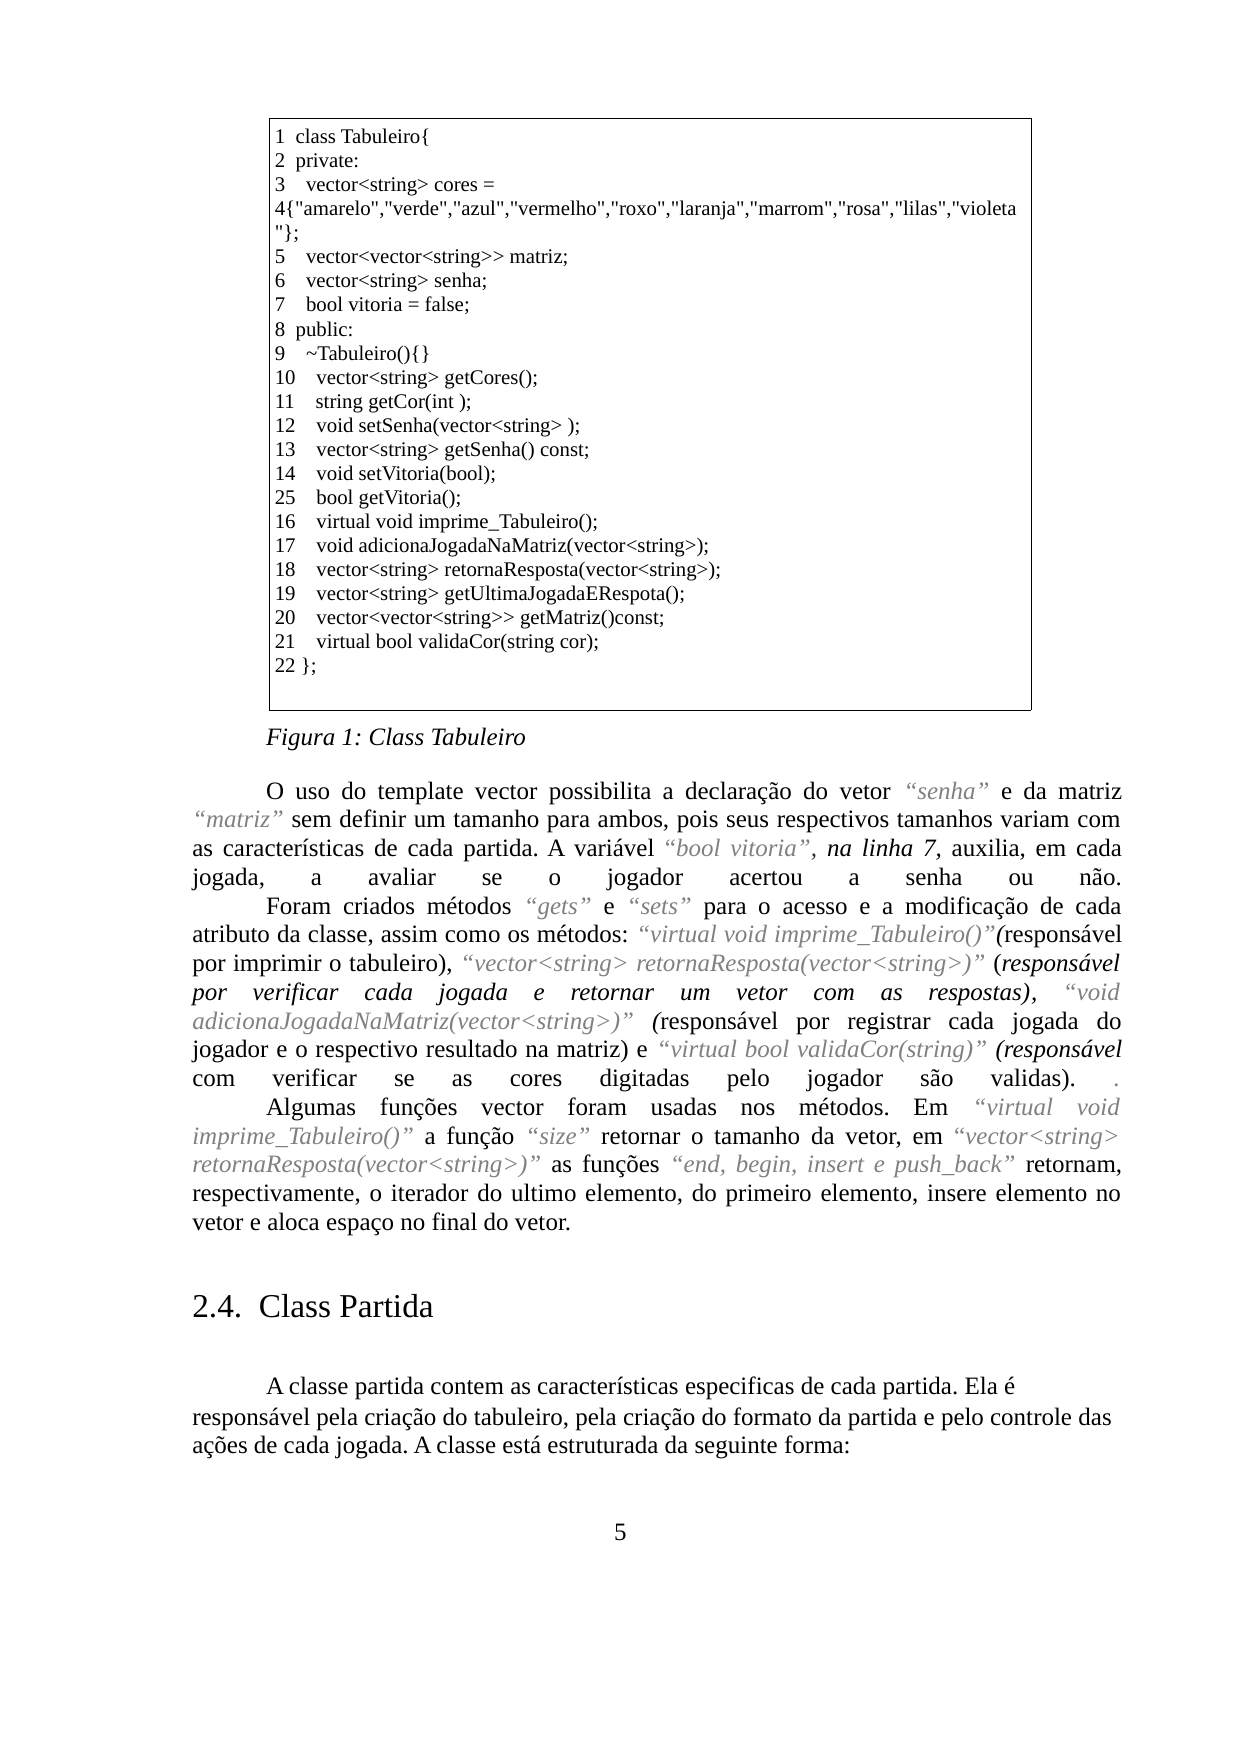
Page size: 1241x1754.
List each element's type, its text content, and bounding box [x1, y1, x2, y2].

text A classe partida contem as características especificas de cada partida. Ela é responsável pela criação do tabuleiro, pela criação do formato da partida e pelo controle das ações de cada jogada. A classe está estruturada da seguinte forma: [192, 1363, 1122, 1459]
text O uso do template vector possibilita a declaração do vetor “senha” e da matriz “matriz” sem definir um tamanho para ambos, pois seus respectivos tamanhos variam com as características de cada partida. A variável “bool vitoria”, na linha 7, auxilia, em cada jogada, a avaliar se o jogador acertou a senha ou não. Foram criados métodos “gets” e “sets” para o acesso e a modificação de cada atributo da classe, assim como os métodos: “virtual void imprime_Tabuleiro()”(responsável por imprimir o tabuleiro), “vector<string> retornaResposta(vector<string>)” (responsável por verificar cada jogada e retornar um vetor com as respostas), “void adicionaJogadaNaMatriz(vector<string>)” (responsável por registrar cada jogada do jogador e o respectivo resultado na matriz) e “virtual bool validaCor(string)” (responsável com verificar se as cores digitadas pelo jogador são validas). . Algumas funções vector foram usadas nos métodos. Em “virtual void imprime_Tabuleiro()” a função “size” retornar o tamanho da vetor, em “vector<string> retornaResposta(vector<string>)” as funções “end, begin, insert e push_back” retornam, respectivamente, o iterador do ultimo elemento, do primeiro elemento, insere elemento no vetor e aloca espaço no final do vetor. [192, 776, 1122, 1236]
text Figura 1: Class Tabuleiro [118, 722, 1122, 751]
text 5 [118, 1488, 1122, 1545]
table_header 1 class Tabuleiro{ 2 private: 3 vector<string> cores = 4{"amarelo","verde","azul","vermelho","roxo","laranja","marrom","rosa","lilas","violeta"}; 5 vector<vector<string>> matriz; 6 vector<string> senha; 7 bool vitoria = false; 8 public: 9 ~Tabuleiro(){} 10 vector<string> getCores(); 11 string getCor(int ); 12 void setSenha(vector<string> ); 13 vector<string> getSenha() const; 14 void setVitoria(bool); 25 bool getVitoria(); 16 virtual void imprime_Tabuleiro(); 17 void adicionaJogadaNaMatriz(vector<string>); 18 vector<string> retornaResposta(vector<string>); 19 vector<string> getUltimaJogadaERespota(); 20 vector<vector<string>> getMatriz()const; 21 virtual bool validaCor(string cor); 22 }; [270, 119, 1031, 709]
text 2.4. Class Partida [192, 1287, 1122, 1325]
